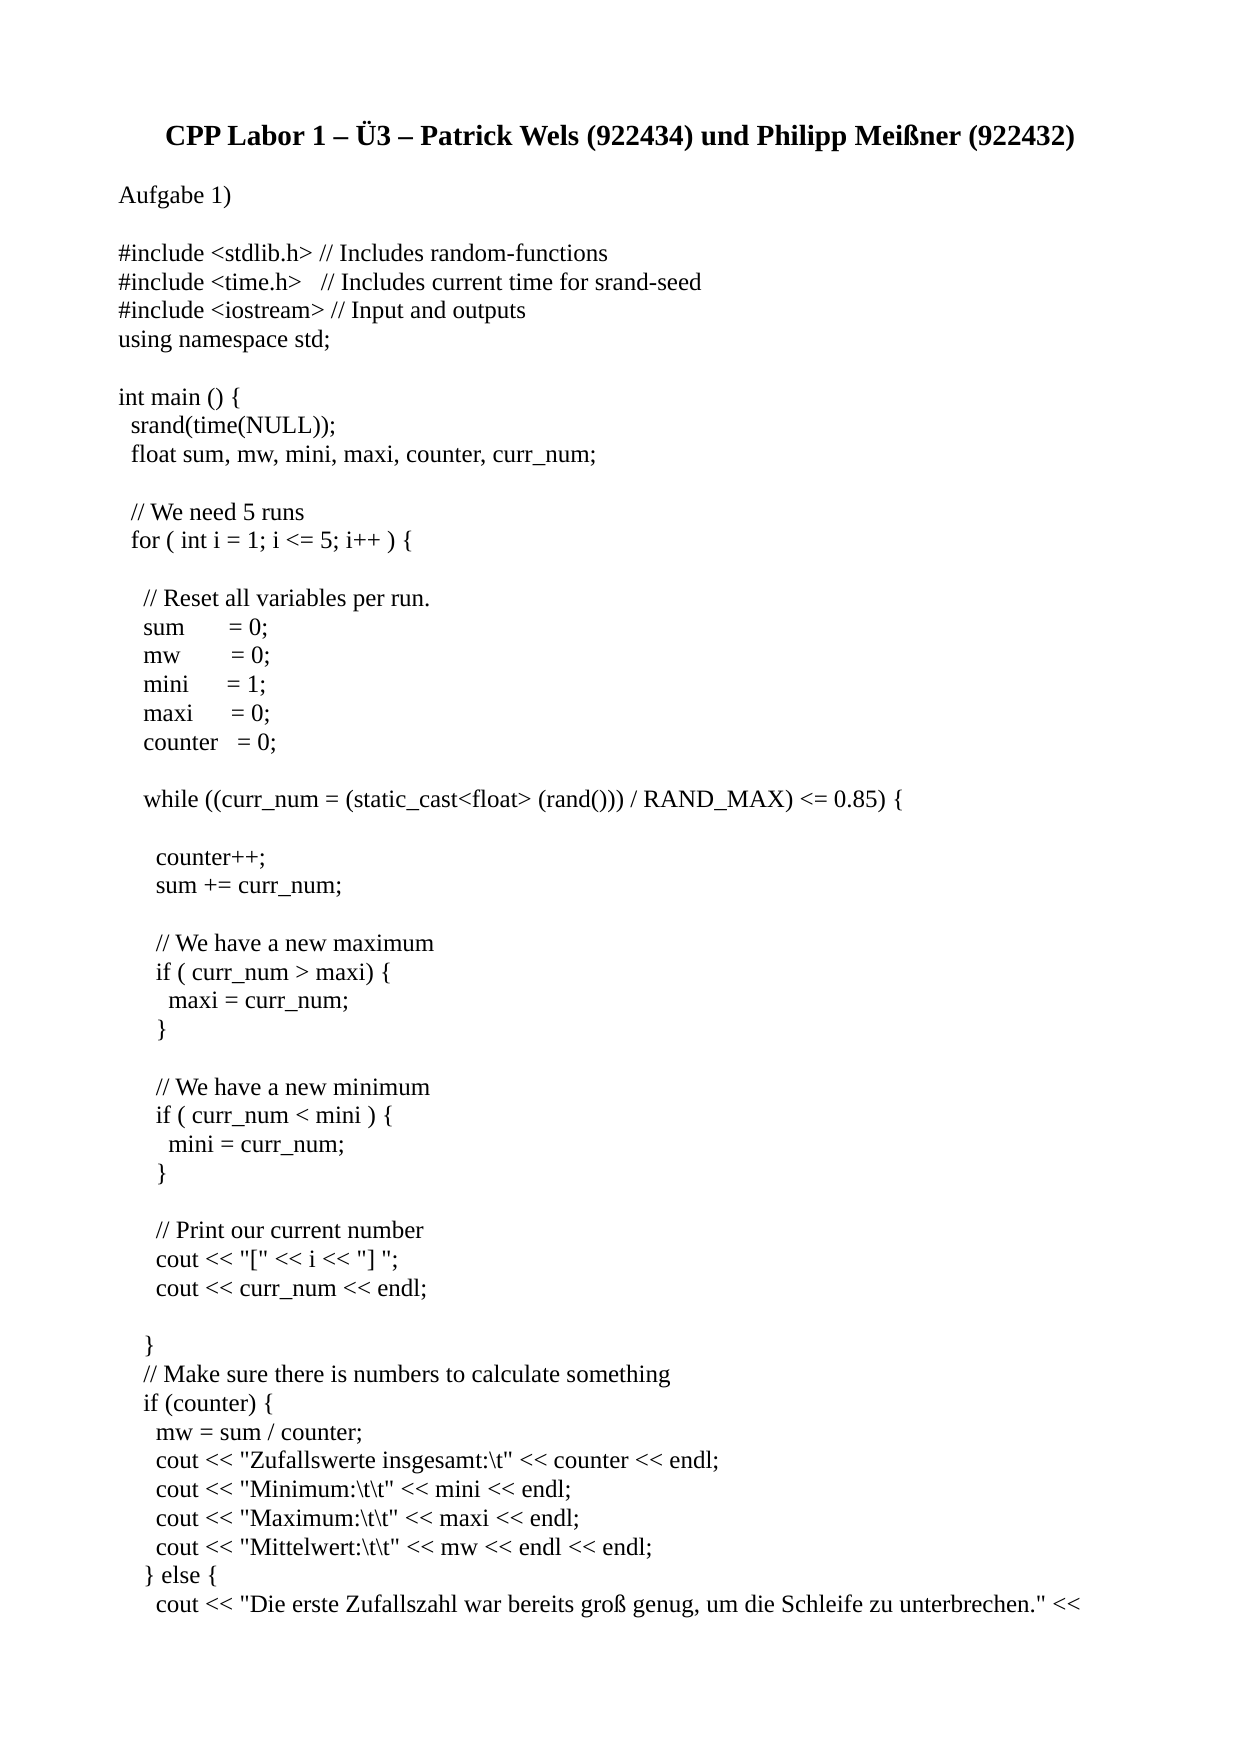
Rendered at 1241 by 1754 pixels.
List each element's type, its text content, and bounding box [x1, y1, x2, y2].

text mini = curr_num; [118, 1129, 1122, 1158]
text if ( curr_num < mini ) { [118, 1100, 1122, 1129]
text counter++; [118, 842, 1122, 870]
text } else { [118, 1560, 1122, 1589]
text cout << "[" << i << "] "; [118, 1244, 1122, 1273]
text cout << "Die erste Zufallszahl war bereits groß genug, um die Schleife zu unterbrechen." << [118, 1589, 1122, 1618]
text CPP Labor 1 – Ü3 – Patrick Wels (922434) und Philipp Meißner (922432) [118, 118, 1122, 152]
text int main () { [118, 382, 1122, 410]
text #include <stdlib.h> // Includes random-functions [118, 238, 1122, 267]
text // Reset all variables per run. [118, 583, 1122, 612]
text mini = 1; [118, 669, 1122, 698]
text cout << "Zufallswerte insgesamt:\t" << counter << endl; [118, 1445, 1122, 1474]
text cout << "Minimum:\t\t" << mini << endl; [118, 1474, 1122, 1503]
text for ( int i = 1; i <= 5; i++ ) { [118, 525, 1122, 554]
text } [118, 1330, 1122, 1359]
text cout << "Maximum:\t\t" << maxi << endl; [118, 1503, 1122, 1532]
text while ((curr_num = (static_cast<float> (rand())) / RAND_MAX) <= 0.85) { [118, 784, 1122, 813]
text maxi = 0; [118, 698, 1122, 727]
text // We have a new maximum [118, 928, 1122, 957]
text srand(time(NULL)); [118, 410, 1122, 439]
text } [118, 1014, 1122, 1043]
text using namespace std; [118, 324, 1122, 353]
text float sum, mw, mini, maxi, counter, curr_num; [118, 439, 1122, 468]
text #include <time.h> // Includes current time for srand-seed [118, 267, 1122, 295]
text Aufgabe 1) [118, 180, 1122, 209]
text // Make sure there is numbers to calculate something [118, 1359, 1122, 1388]
text // Print our current number [118, 1215, 1122, 1244]
text maxi = curr_num; [118, 985, 1122, 1014]
text if (counter) { [118, 1388, 1122, 1417]
text mw = 0; [118, 640, 1122, 669]
text if ( curr_num > maxi) { [118, 957, 1122, 985]
text sum += curr_num; [118, 870, 1122, 899]
text cout << "Mittelwert:\t\t" << mw << endl << endl; [118, 1532, 1122, 1560]
text cout << curr_num << endl; [118, 1273, 1122, 1302]
text counter = 0; [118, 727, 1122, 755]
text // We have a new minimum [118, 1072, 1122, 1100]
text // We need 5 runs [118, 497, 1122, 525]
text } [118, 1158, 1122, 1187]
text sum = 0; [118, 612, 1122, 640]
text mw = sum / counter; [118, 1417, 1122, 1445]
text #include <iostream> // Input and outputs [118, 295, 1122, 324]
